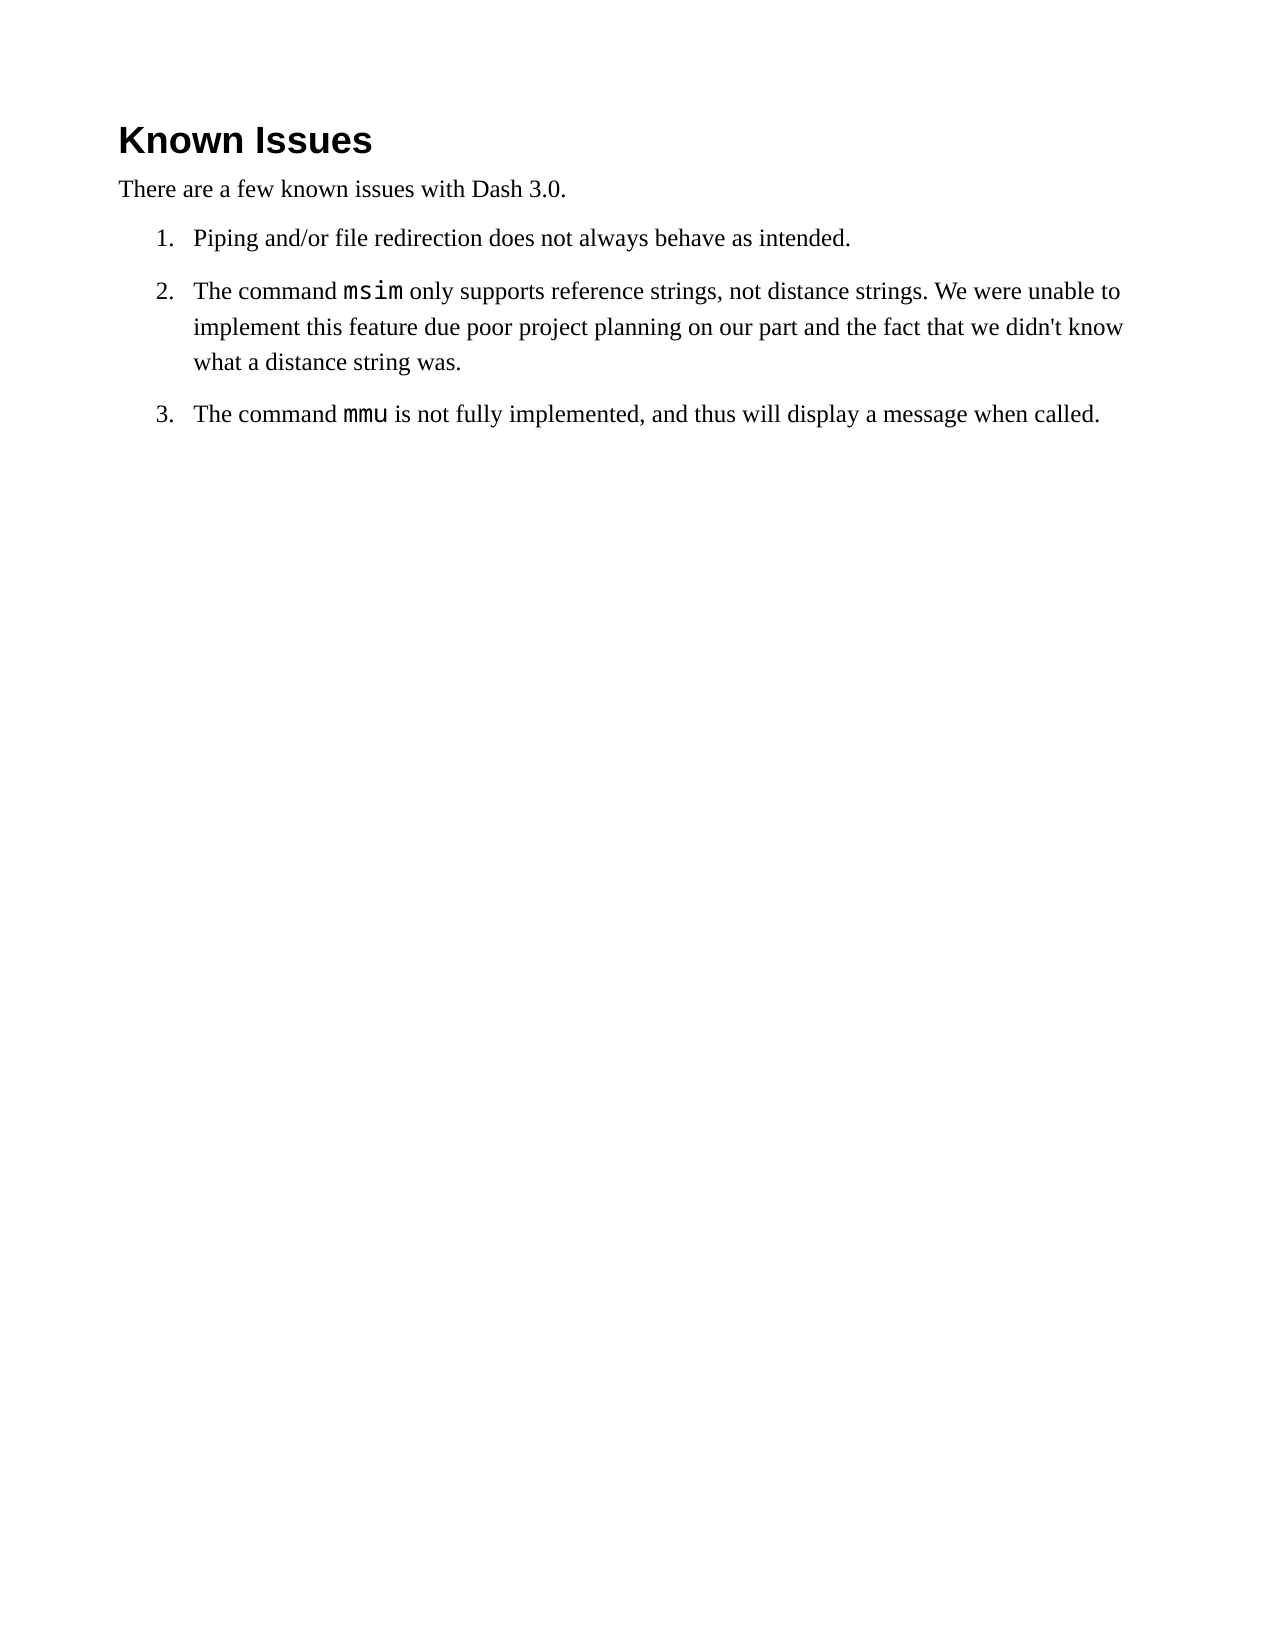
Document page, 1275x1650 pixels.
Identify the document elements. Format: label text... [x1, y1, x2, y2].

subtitle Known Issues [118, 118, 1157, 162]
list The command msim only supports reference strings, not distance strings. We were unable to implement this feature due poor project planning on our part and the fact that we didn't know what a distance string was. [156, 272, 1157, 375]
text There are a few known issues with Dash 3.0. [118, 174, 1157, 203]
list The command mmu is not fully implemented, and thus will display a message when called. [156, 396, 1157, 430]
list Piping and/or file redirection does not always behave as intended. [156, 223, 1157, 252]
